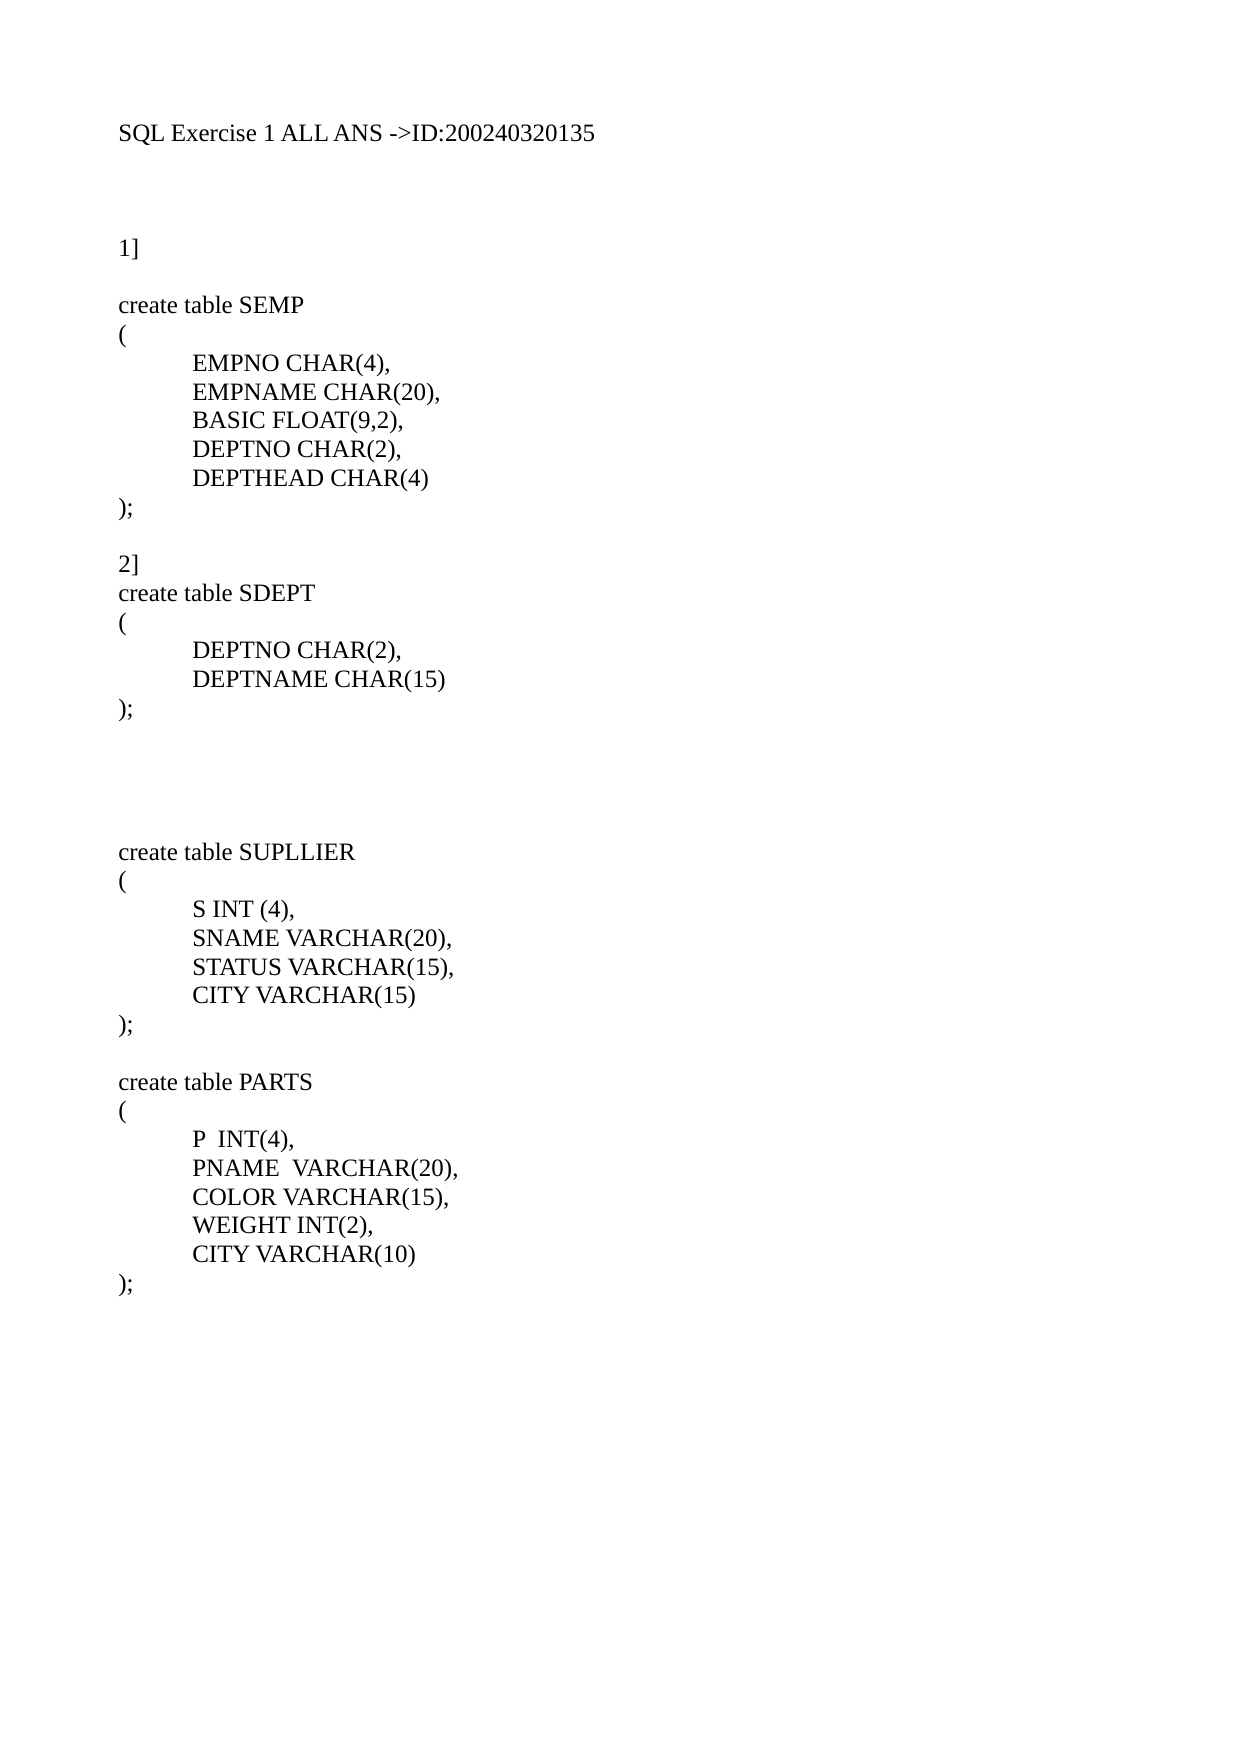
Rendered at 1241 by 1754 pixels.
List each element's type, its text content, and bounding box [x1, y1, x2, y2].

text ( [118, 607, 1122, 636]
text 2] [118, 549, 1122, 578]
text EMPNAME CHAR(20), [118, 377, 1122, 406]
text DEPTNAME CHAR(15) [118, 664, 1122, 693]
text STATUS VARCHAR(15), [118, 952, 1122, 981]
text CITY VARCHAR(10) [118, 1239, 1122, 1268]
text ); [118, 492, 1122, 521]
text create table SDEPT [118, 578, 1122, 607]
text P INT(4), [118, 1124, 1122, 1153]
text CITY VARCHAR(15) [118, 981, 1122, 1009]
text EMPNO CHAR(4), [118, 348, 1122, 377]
text create table SUPLLIER [118, 837, 1122, 866]
text ); [118, 1268, 1122, 1297]
text WEIGHT INT(2), [118, 1211, 1122, 1239]
text SQL Exercise 1 ALL ANS ->ID:200240320135 [118, 118, 1122, 147]
text DEPTNO CHAR(2), [118, 636, 1122, 664]
text SNAME VARCHAR(20), [118, 923, 1122, 952]
text 1] [118, 233, 1122, 262]
text ); [118, 693, 1122, 722]
text ( [118, 866, 1122, 894]
text create table SEMP [118, 291, 1122, 319]
text PNAME VARCHAR(20), [118, 1153, 1122, 1182]
text ( [118, 319, 1122, 348]
text ( [118, 1096, 1122, 1124]
text S INT (4), [118, 894, 1122, 923]
text COLOR VARCHAR(15), [118, 1182, 1122, 1211]
text ); [118, 1009, 1122, 1038]
text BASIC FLOAT(9,2), [118, 406, 1122, 434]
text DEPTHEAD CHAR(4) [118, 463, 1122, 492]
text create table PARTS [118, 1067, 1122, 1096]
text DEPTNO CHAR(2), [118, 434, 1122, 463]
